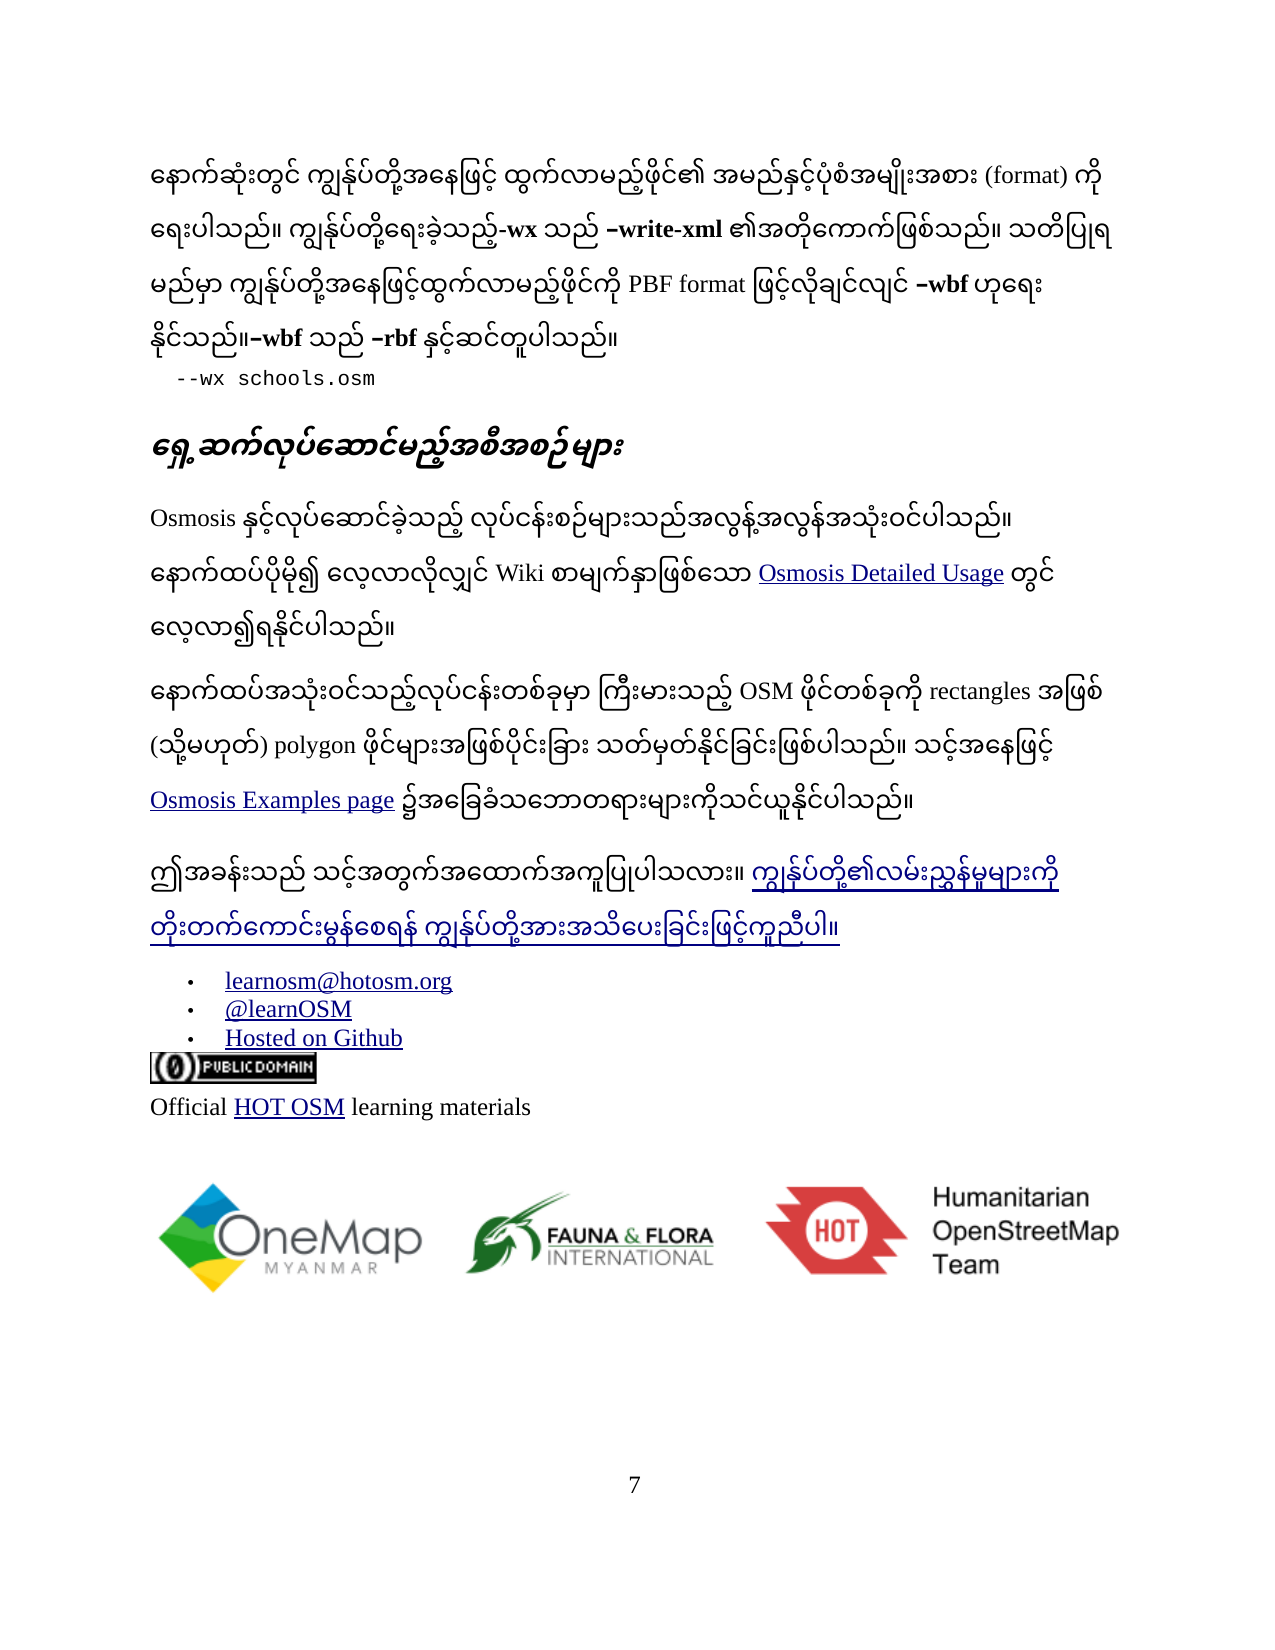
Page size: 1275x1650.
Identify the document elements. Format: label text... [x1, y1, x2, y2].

list @learnOSM [187, 994, 1125, 1023]
text ဤအခန်းသည် သင့်အတွက်အထောက်အကူပြုပါသလား။ ကျွန်ုပ်တို့၏လမ်းညွှန်မှုများကိုတိုးတက်ကောင်းမွန်စေရန် ကျွန်ုပ်တို့အားအသိပေးခြင်းဖြင့်ကူညီပါ။ [150, 848, 1125, 957]
picture [150, 1176, 1125, 1300]
list learnosm@hotosm.org [187, 966, 1125, 994]
text --wx schools.osm [150, 368, 1125, 392]
subtitle ရှေ့ဆက်လုပ်ဆောင်မည့်အစီအစဉ်များ [150, 417, 1125, 481]
text နောက်ဆုံးတွင် ကျွန်ုပ်တို့အနေဖြင့် ထွက်လာမည့်ဖိုင်၏ အမည်နှင့်ပုံစံအမျိုးအစား (format) ကိုရေးပါသည်။ ကျွန်ုပ်တို့ရေးခဲ့သည့်-wx သည် –write-xml ၏အတိုကောက်ဖြစ်သည်။ သတိပြုရမည်မှာ ကျွန်ုပ်တို့အနေဖြင့်ထွက်လာမည့်ဖိုင်ကို PBF format ဖြင့်လိုချင်လျင် –wbfဟုရေးနိုင်သည်။–wbf သည် –rbf နှင့်ဆင်တူပါသည်။ [150, 150, 1125, 368]
text Osmosis နှင့်လုပ်ဆောင်ခဲ့သည့် လုပ်ငန်းစဉ်များသည်အလွန့်အလွန်အသုံးဝင်ပါသည်။ နောက်ထပ်ပိုမို၍ လေ့လာလိုလျှင် Wiki စာမျက်နှာဖြစ်သော Osmosis Detailed Usage တွင်လေ့လာ၍ရနိုင်ပါသည်။ [150, 493, 1125, 657]
picture [150, 1052, 317, 1084]
text Official HOT OSM learning materials [150, 1092, 1125, 1121]
list Hosted on Github [187, 1023, 1125, 1052]
text နောက်ထပ်အသုံးဝင်သည့်လုပ်ငန်းတစ်ခုမှာ ကြီးမားသည့် OSM ဖိုင်တစ်ခုကို rectangles အဖြစ် (သို့မဟုတ်) polygon ဖိုင်များအဖြစ်ပိုင်းခြား သတ်မှတ်နိုင်ခြင်းဖြစ်ပါသည်။ သင့်အနေဖြင့် Osmosis Examples page ၌အခြေခံသဘောတရားများကိုသင်ယူနိုင်ပါသည်။ [150, 666, 1125, 830]
